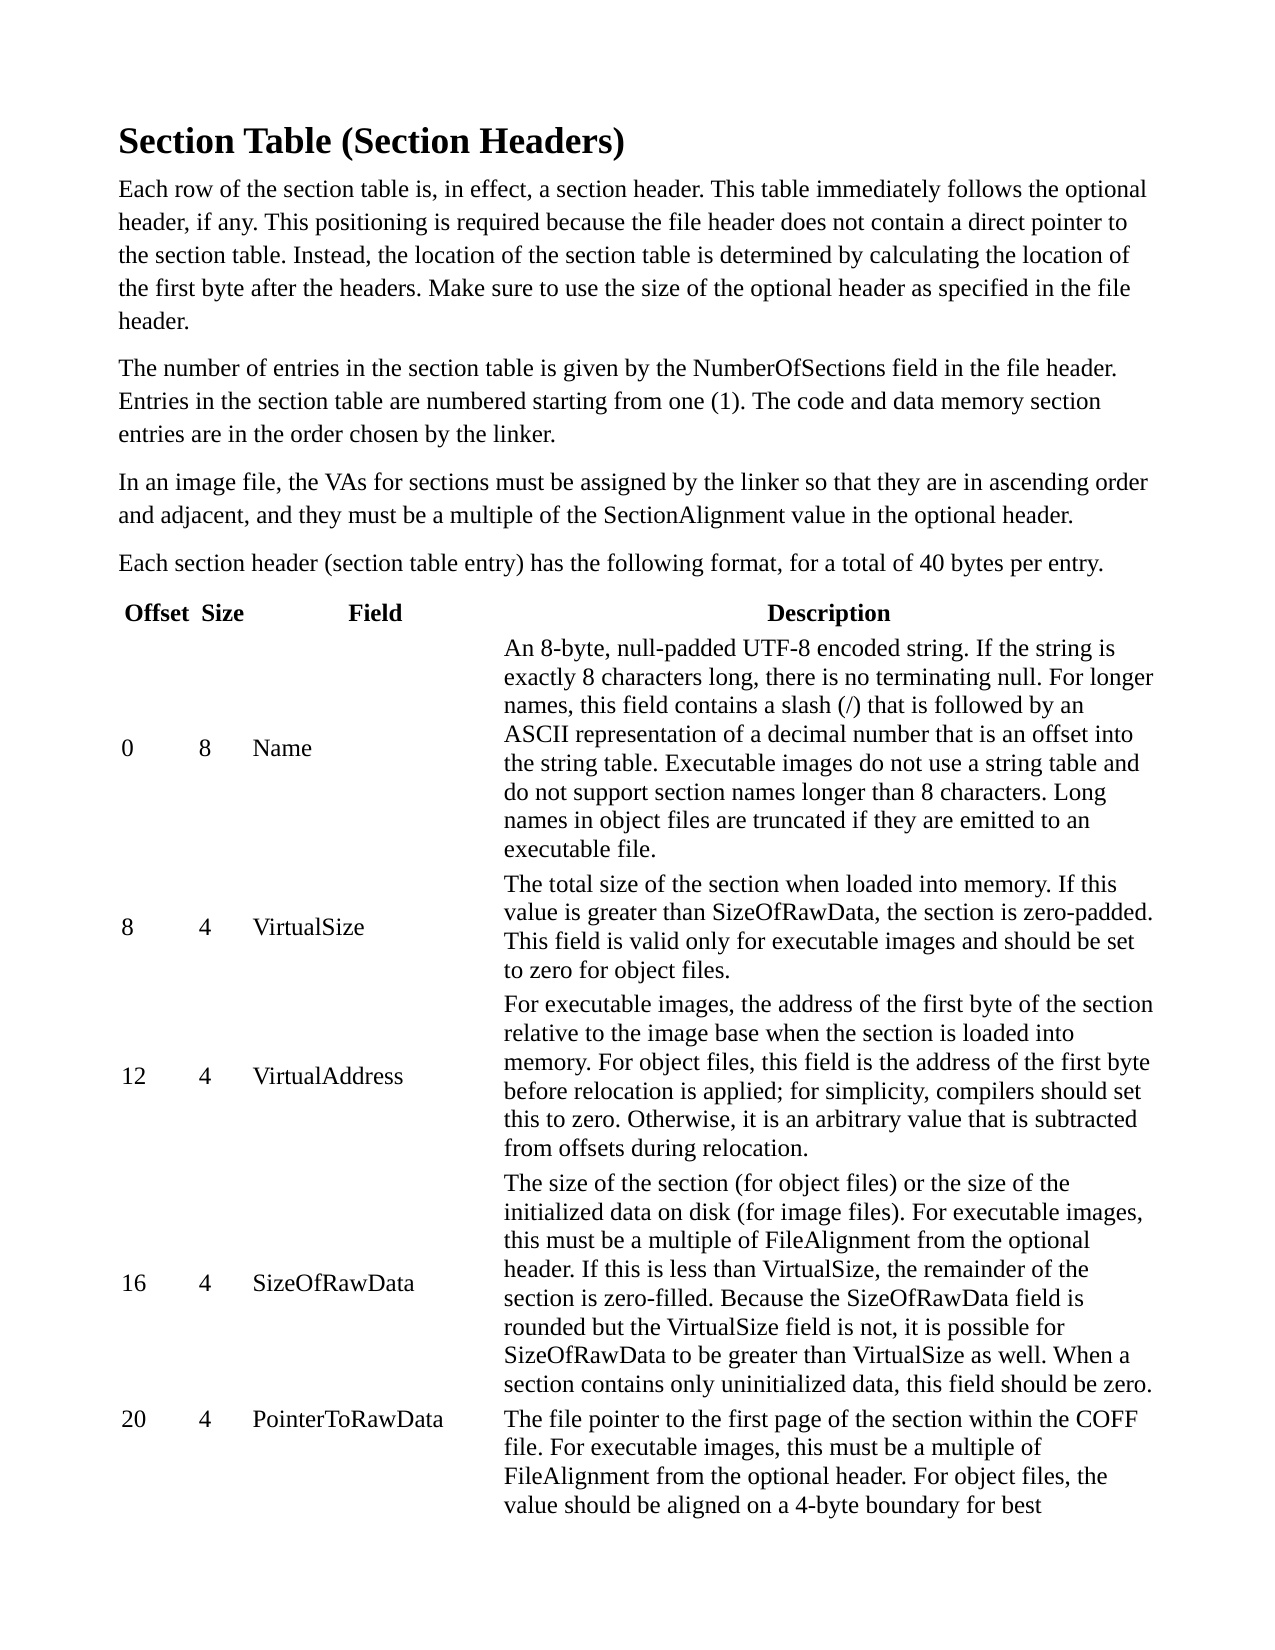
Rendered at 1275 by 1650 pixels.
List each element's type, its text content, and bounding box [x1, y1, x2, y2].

table_cell 4 [196, 866, 249, 987]
table_cell The total size of the section when loaded into memory. If this value is greater than SizeOfRawData, the section is zero-padded. This field is valid only for executable images and should be set to zero for object files. [501, 866, 1157, 987]
table_cell VirtualAddress [249, 987, 501, 1165]
table_cell SizeOfRawData [249, 1165, 501, 1401]
table_cell The file pointer to the first page of the section within the COFF file. For executable images, this must be a multiple of FileAlignment from the optional header. For object files, the value should be aligned on a 4-byte boundary for best [501, 1401, 1157, 1522]
table_cell 8 [196, 630, 249, 866]
table_header Description [501, 595, 1157, 630]
table_header Field [249, 595, 501, 630]
text In an image file, the VAs for sections must be assigned by the linker so that they are in ascending order and adjacent, and they must be a multiple of the SectionAlignment value in the optional header. [118, 467, 1157, 529]
text Each section header (section table entry) has the following format, for a total of 40 bytes per entry. [118, 548, 1157, 576]
table_cell VirtualSize [249, 866, 501, 987]
table_cell 0 [118, 630, 196, 866]
table_cell 8 [118, 866, 196, 987]
table_cell 4 [196, 1401, 249, 1522]
table_cell For executable images, the address of the first byte of the section relative to the image base when the section is loaded into memory. For object files, this field is the address of the first byte before relocation is applied; for simplicity, compilers should set this to zero. Otherwise, it is an arbitrary value that is subtracted from offsets during relocation. [501, 987, 1157, 1165]
table_header Size [196, 595, 249, 630]
table_cell 16 [118, 1165, 196, 1401]
table_cell PointerToRawData [249, 1401, 501, 1522]
subtitle Section Table (Section Headers) [118, 118, 1157, 161]
table_header Offset [118, 595, 196, 630]
table_cell 12 [118, 987, 196, 1165]
text The number of entries in the section table is given by the NumberOfSections field in the file header. Entries in the section table are numbered starting from one (1). The code and data memory section entries are in the order chosen by the linker. [118, 353, 1157, 448]
table_cell The size of the section (for object files) or the size of the initialized data on disk (for image files). For executable images, this must be a multiple of FileAlignment from the optional header. If this is less than VirtualSize, the remainder of the section is zero-filled. Because the SizeOfRawData field is rounded but the VirtualSize field is not, it is possible for SizeOfRawData to be greater than VirtualSize as well. When a section contains only uninitialized data, this field should be zero. [501, 1165, 1157, 1401]
table_cell 4 [196, 1165, 249, 1401]
table_cell Name [249, 630, 501, 866]
table_cell 20 [118, 1401, 196, 1522]
text Each row of the section table is, in effect, a section header. This table immediately follows the optional header, if any. This positioning is required because the file header does not contain a direct pointer to the section table. Instead, the location of the section table is determined by calculating the location of the first byte after the headers. Make sure to use the size of the optional header as specified in the file header. [118, 174, 1157, 334]
table_cell An 8-byte, null-padded UTF-8 encoded string. If the string is exactly 8 characters long, there is no terminating null. For longer names, this field contains a slash (/) that is followed by an ASCII representation of a decimal number that is an offset into the string table. Executable images do not use a string table and do not support section names longer than 8 characters. Long names in object files are truncated if they are emitted to an executable file. [501, 630, 1157, 866]
table_cell 4 [196, 987, 249, 1165]
